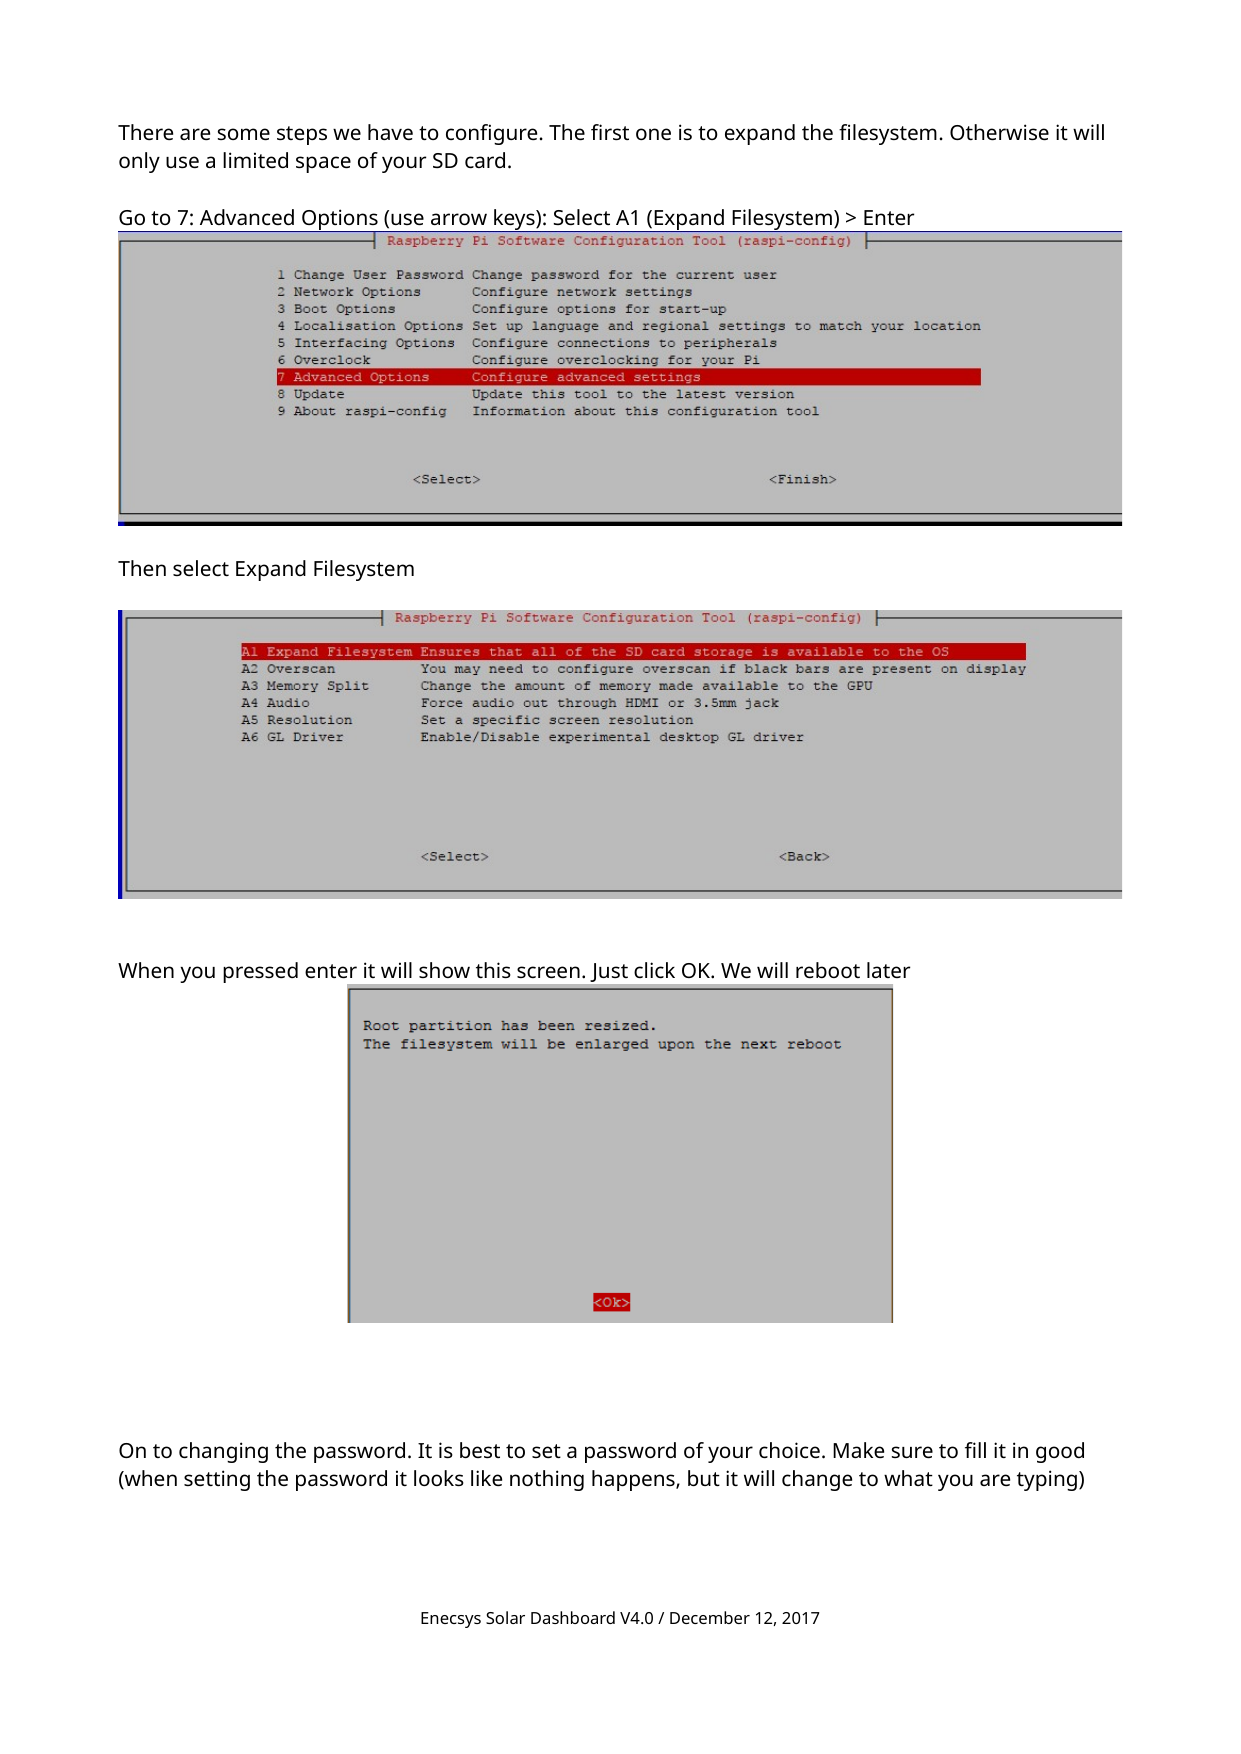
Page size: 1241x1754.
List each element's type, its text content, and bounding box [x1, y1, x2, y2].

text On to changing the password. It is best to set a password of your choice. Make sure to fill it in good (when setting the password it looks like nothing happens, but it will change to what you are typing) [118, 1436, 1122, 1493]
text Then select Expand Filesystem [118, 554, 1122, 582]
picture [118, 610, 1123, 899]
picture [118, 231, 1123, 526]
text When you pressed enter it will show this screen. Just click OK. We will reboot later [118, 956, 1122, 984]
text There are some steps we have to configure. The first one is to expand the filesystem. Otherwise it will only use a limited space of your SD card. [118, 118, 1122, 175]
picture [347, 984, 894, 1323]
text Go to 7: Advanced Options (use arrow keys): Select A1 (Expand Filesystem) > Enter [118, 203, 1122, 231]
